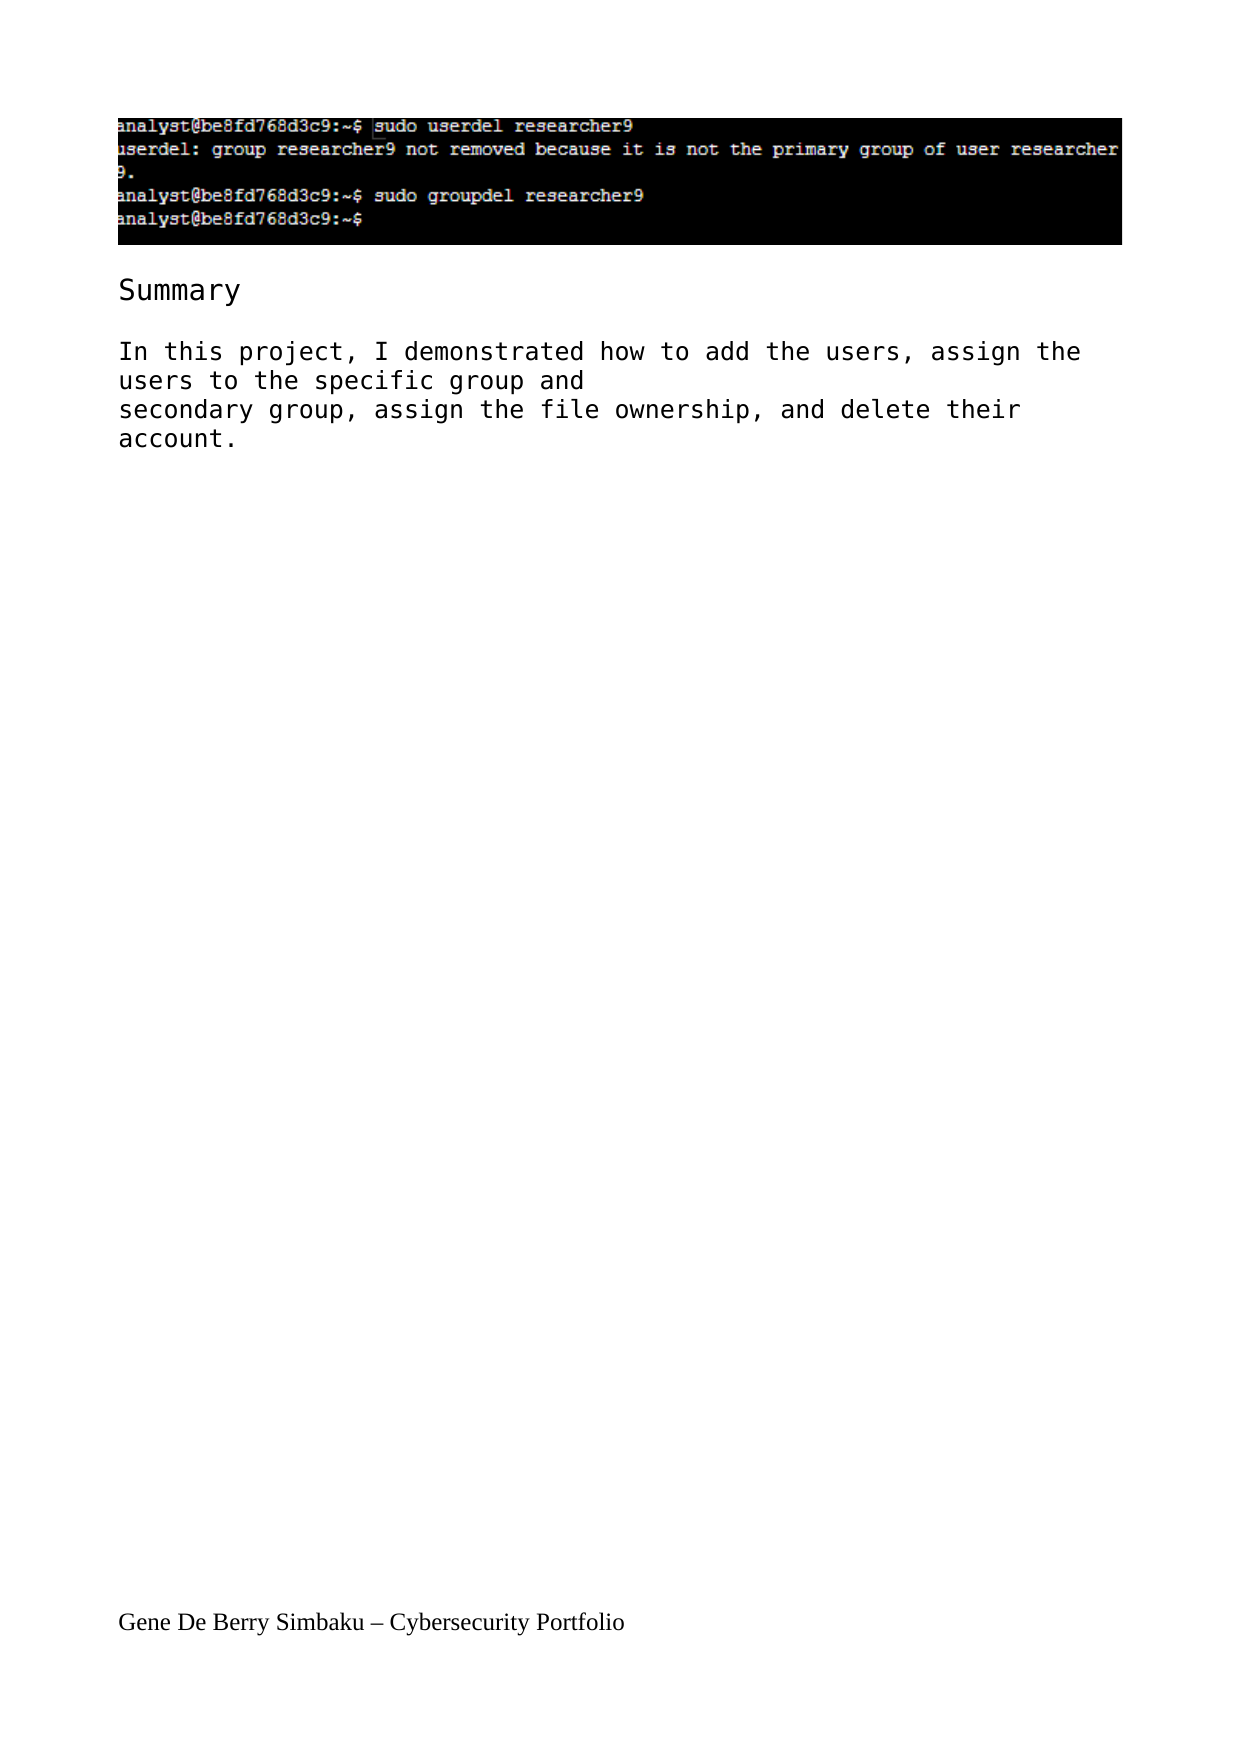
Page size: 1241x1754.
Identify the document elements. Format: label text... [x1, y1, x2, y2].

picture [118, 118, 1123, 245]
text Summary [118, 273, 1122, 307]
text secondary group, assign the file ownership, and delete their account. [118, 395, 1122, 453]
text In this project, I demonstrated how to add the users, assign the users to the specific group and [118, 337, 1122, 395]
